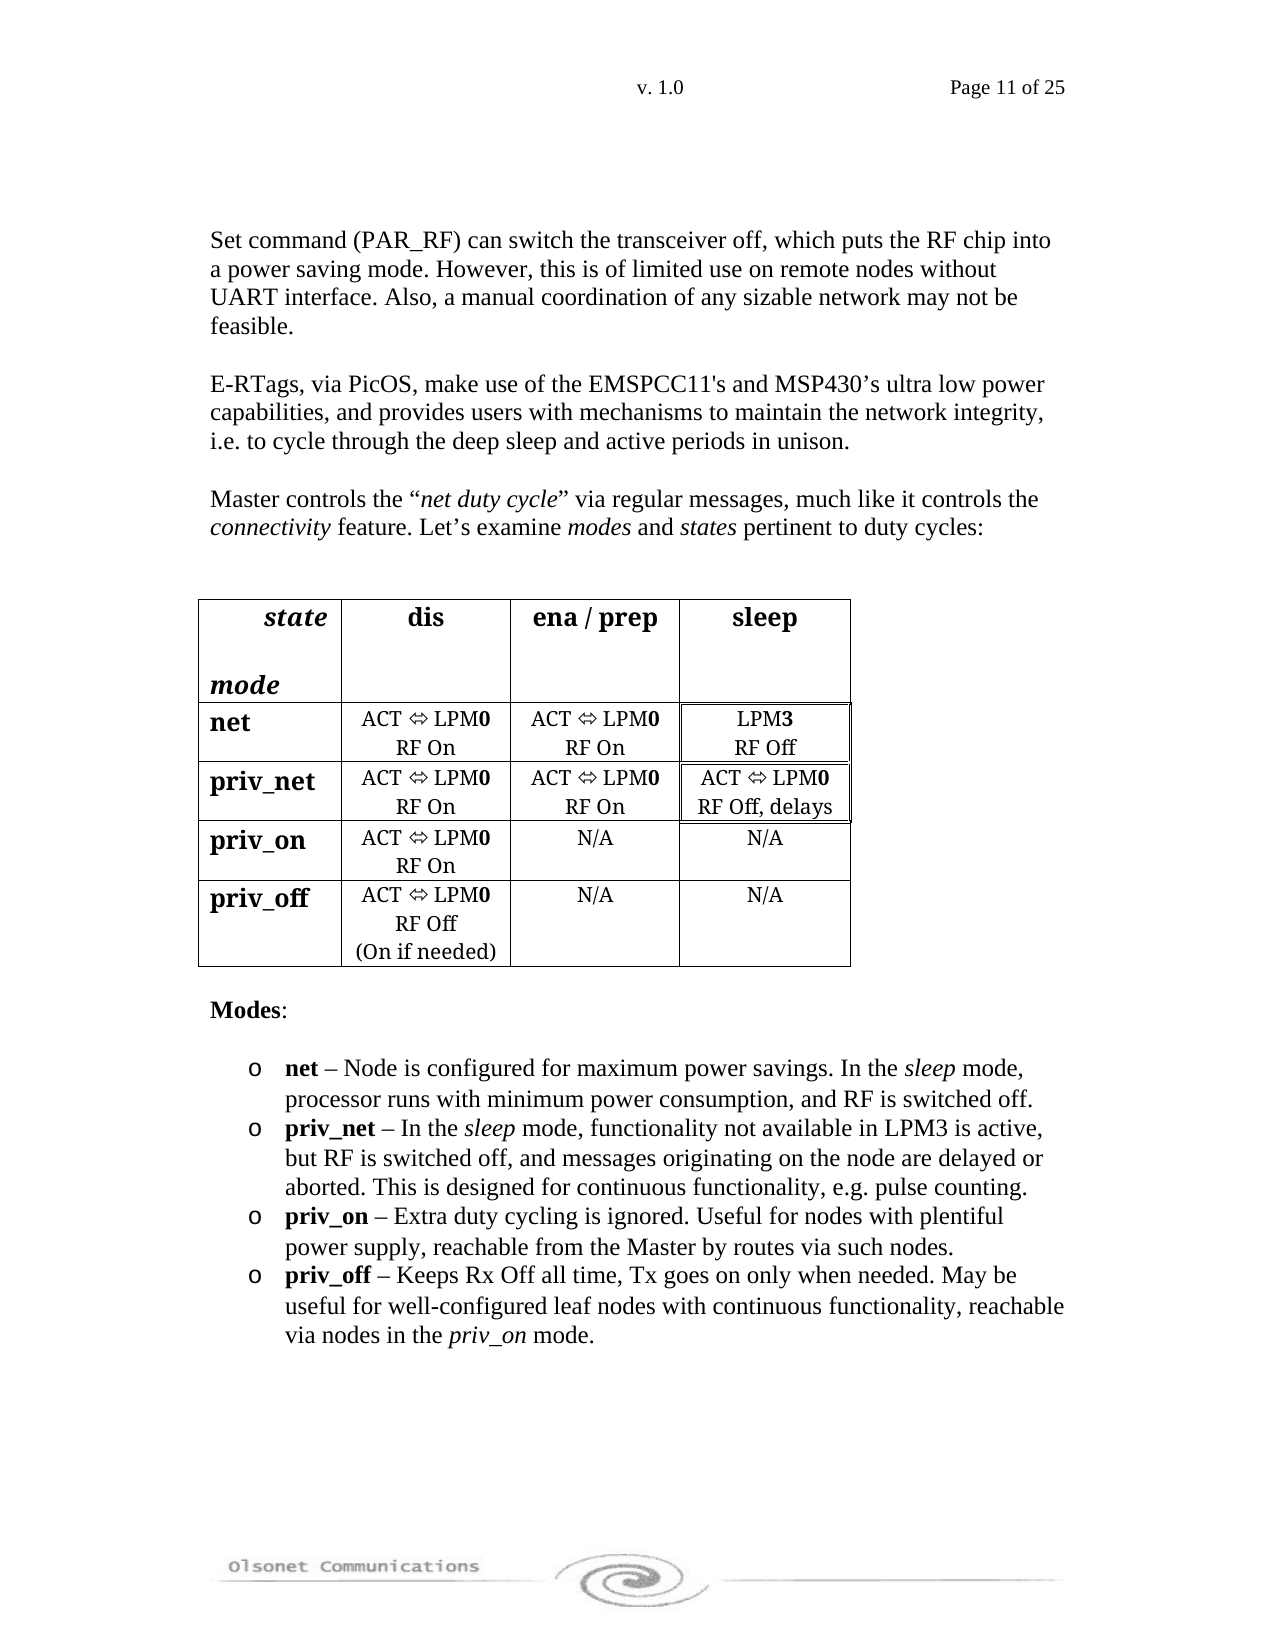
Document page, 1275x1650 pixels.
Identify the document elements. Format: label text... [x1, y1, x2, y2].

table_cell N/A [680, 824, 850, 879]
table_cell priv_net [199, 762, 341, 820]
table_header dis [342, 600, 510, 702]
text Modes: [210, 996, 1065, 1024]
table_header sleep [680, 600, 850, 702]
table_cell N/A [680, 881, 850, 966]
text E-RTags, via PicOS, make use of the EMSPCC11's and MSP430’s ultra low power capabilities, and provides users with mechanisms to maintain the network integrity, i.e. to cycle through the deep sleep and active periods in unison. [210, 369, 1065, 455]
picture [210, 1538, 1065, 1630]
table_cell N/A [511, 821, 679, 879]
table_cell priv_on [199, 821, 341, 879]
table_header ena / prep [511, 600, 679, 702]
table_cell N/A [511, 881, 679, 966]
table_cell ACT  LPM0 RF On [511, 762, 679, 820]
table_cell ACT  LPM0 RF On [342, 821, 510, 879]
table_cell LPM3 RF Off [680, 703, 850, 761]
text Set command (PAR_RF) can switch the transceiver off, which puts the RF chip into a power saving mode. However, this is of limited use on remote nodes without UART interface. Also, a manual coordination of any sizable network may not be feasible. [210, 225, 1065, 340]
table_cell ACT  LPM0 RF On [511, 703, 679, 761]
list priv_off – Keeps Rx Off all time, Tx goes on only when needed. May be useful for well-configured leaf nodes with continuous functionality, reachable via nodes in the priv_on mode. [247, 1261, 1065, 1349]
table_cell ACT  LPM0 RF Off (On if needed) [342, 881, 510, 966]
list priv_net – In the sleep mode, functionality not available in LPM3 is active, but RF is switched off, and messages originating on the node are delayed or aborted. This is designed for continuous functionality, e.g. pulse counting. [247, 1113, 1065, 1201]
table_cell ACT  LPM0 RF Off, delays [680, 761, 850, 820]
table_cell ACT  LPM0 RF On [342, 703, 510, 761]
list priv_on – Extra duty cycling is ignored. Useful for nodes with plentiful power supply, reachable from the Master by routes via such nodes. [247, 1201, 1065, 1261]
table_cell net [199, 703, 341, 761]
text Master controls the “net duty cycle” via regular messages, much like it controls the connectivity feature. Let’s examine modes and states pertinent to duty cycles: [210, 484, 1065, 541]
list net – Node is configured for maximum power savings. In the sleep mode, processor runs with minimum power consumption, and RF is switched off. [247, 1053, 1065, 1113]
table_cell priv_off [199, 881, 341, 966]
table_cell ACT  LPM0 RF On [342, 762, 510, 820]
table_header state mode [199, 600, 341, 702]
